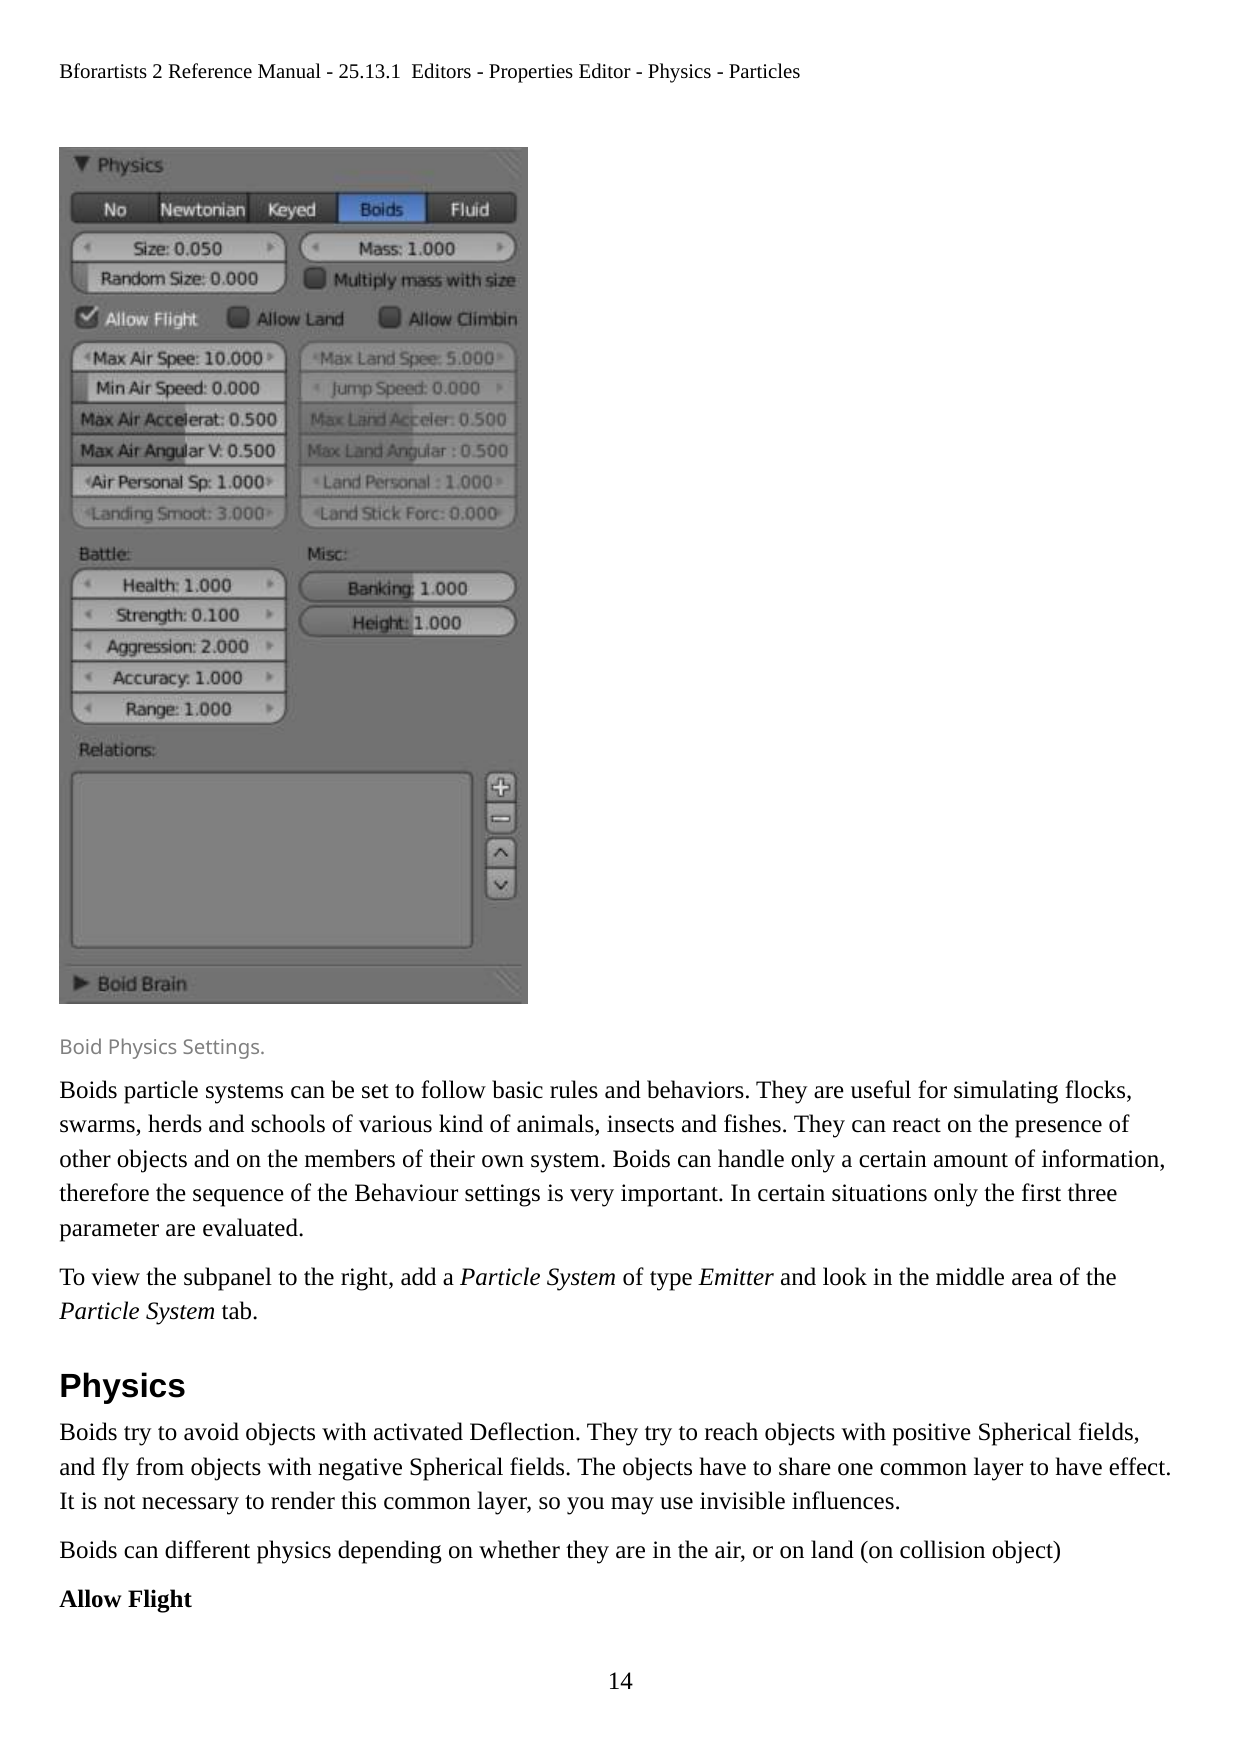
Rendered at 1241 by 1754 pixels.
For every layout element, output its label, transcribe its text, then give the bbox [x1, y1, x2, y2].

text Boids particle systems can be set to follow basic rules and behaviors. They are useful for simulating flocks, swarms, herds and schools of various kind of animals, insects and fishes. They can react on the presence of other objects and on the members of their own system. Boids can handle only a certain amount of information, therefore the sequence of the Behaviour settings is very important. In certain situations only the first three parameter are evaluated. [59, 1075, 1181, 1242]
subtitle Physics [59, 1366, 1181, 1405]
text Boids can different physics depending on whether they are in the air, or on land (on collision object) [59, 1535, 1181, 1564]
text Boids try to avoid objects with activated Deflection. They try to reach objects with positive Spherical fields, and fly from objects with negative Spherical fields. The objects have to share one common layer to have effect. It is not necessary to render this common layer, so you may use invisible influences. [59, 1417, 1181, 1515]
text To view the subpanel to the right, add a Particle System of type Emitter and look in the middle area of the Particle System tab. [59, 1262, 1181, 1325]
text Boid Physics Settings. [59, 1029, 1181, 1060]
subtitle Allow Flight [59, 1584, 1181, 1613]
picture [59, 147, 528, 1004]
